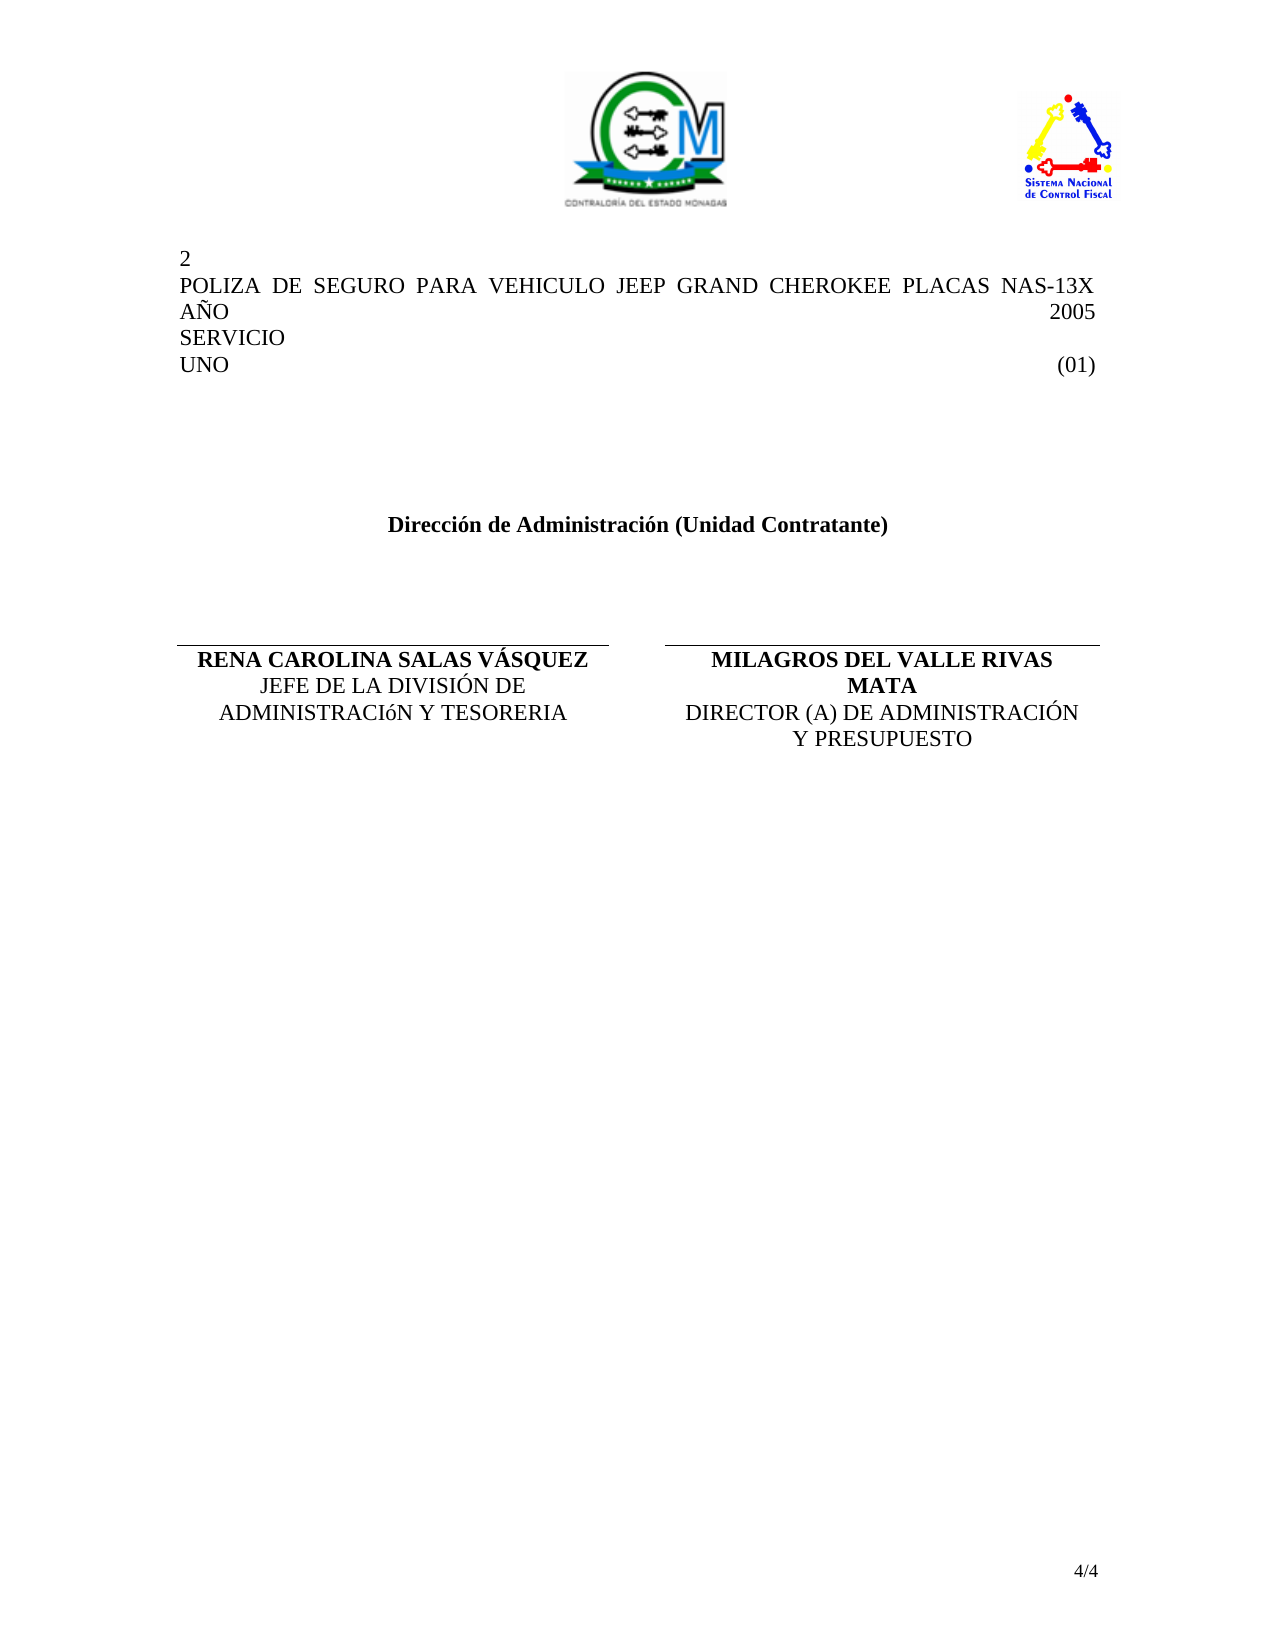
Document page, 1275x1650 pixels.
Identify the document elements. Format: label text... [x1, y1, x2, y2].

table_header Dirección de Administración (Unidad Contratante) [178, 511, 1098, 564]
picture [562, 69, 730, 210]
picture [1017, 91, 1121, 201]
table_header MILAGROS DEL VALLE RIVAS MATA DIRECTOR (A) DE ADMINISTRACIÓN Y PRESUPUESTO [665, 646, 1099, 752]
text 2 POLIZA DE SEGURO PARA VEHICULO JEEP GRAND CHEROKEE PLACAS NAS-13X AÑO 2005 SERVICIO UNO (01) [179, 245, 1095, 456]
table_header RENA CAROLINA SALAS VÁSQUEZ JEFE DE LA DIVISIÓN DE ADMINISTRACIóN Y TESORERIA [177, 646, 608, 752]
table_header [609, 645, 665, 752]
